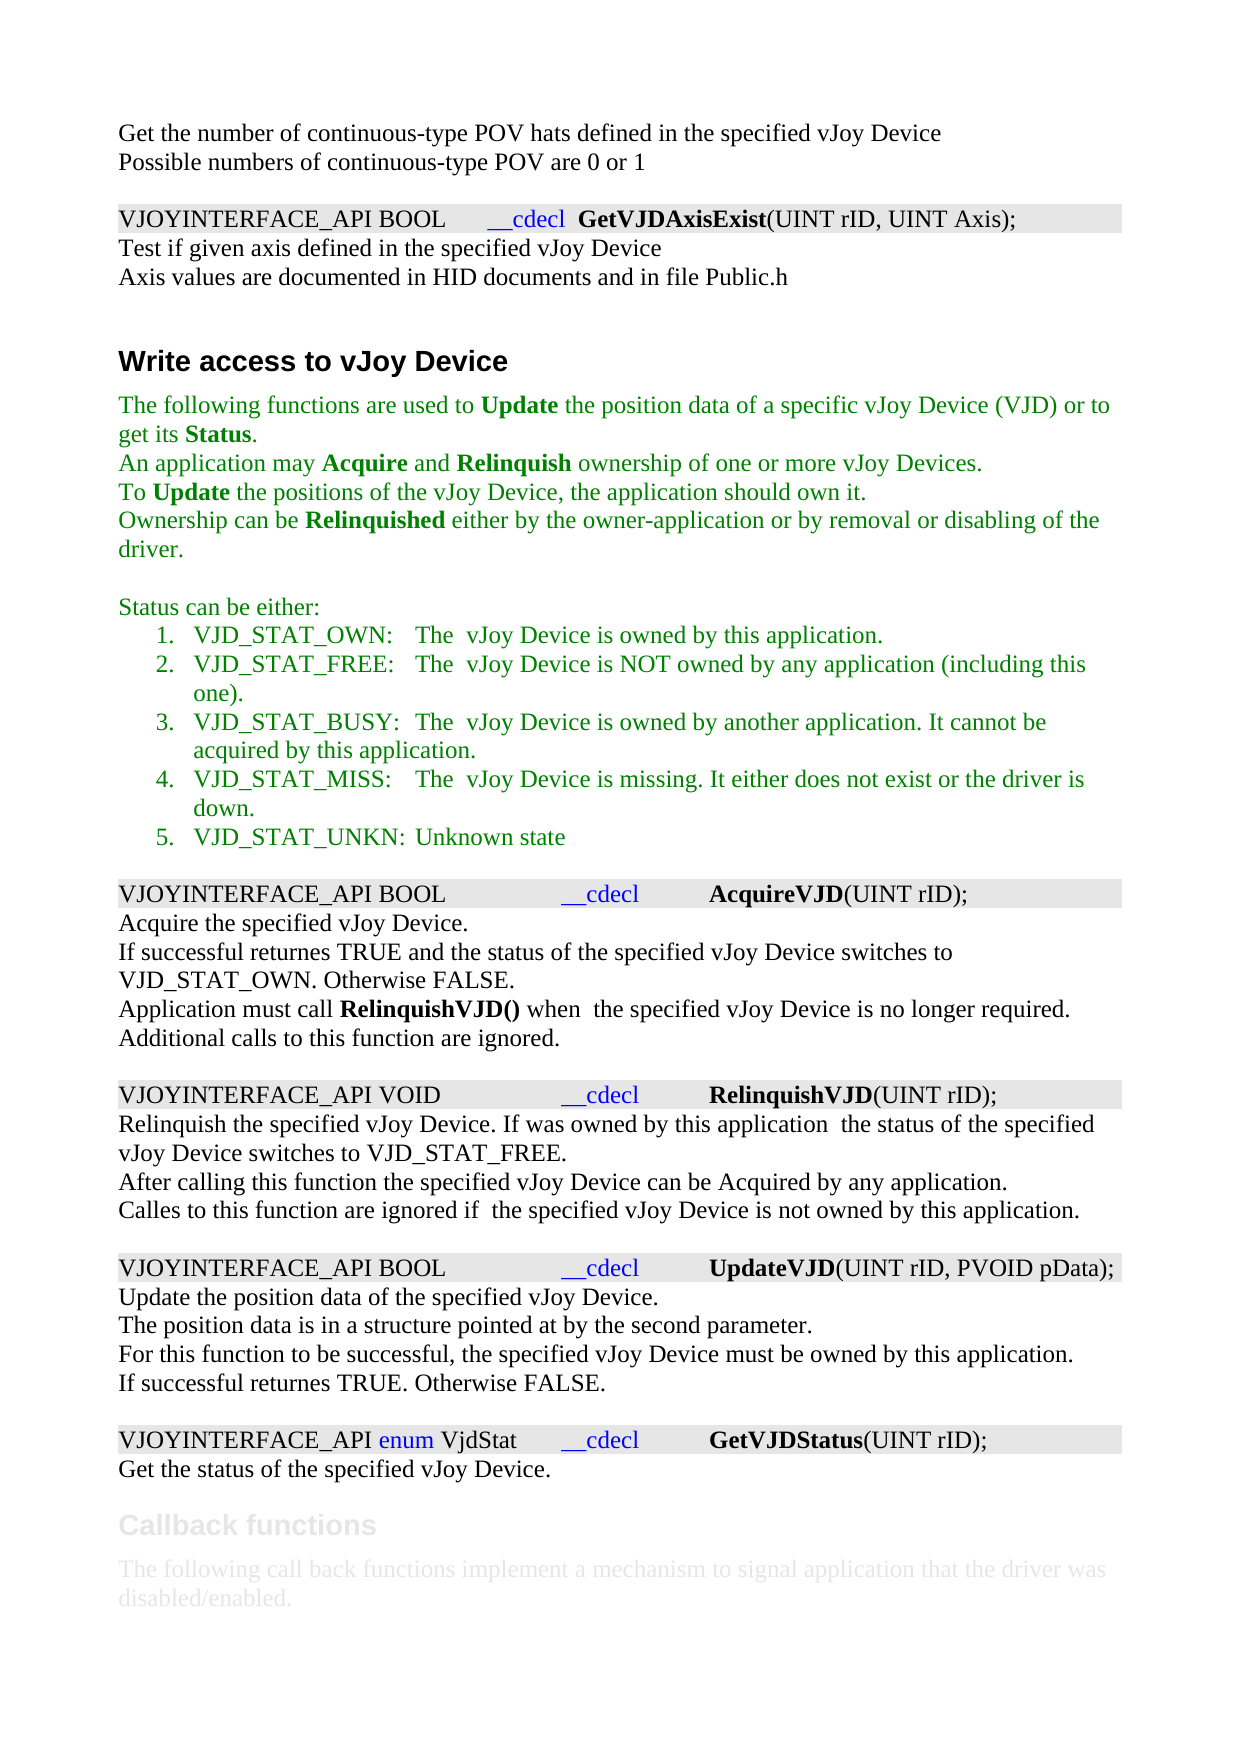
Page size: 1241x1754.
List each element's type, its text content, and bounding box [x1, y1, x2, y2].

text The following call back functions implement a mechanism to signal application that the driver was disabled/enabled. [118, 1554, 1122, 1611]
text Calles to this function are ignored if the specified vJoy Device is not owned by this application. [118, 1195, 1122, 1224]
text The following functions are used to Update the position data of a specific vJoy Device (VJD) or to get its Status. [118, 390, 1122, 448]
text To Update the positions of the vJoy Device, the application should own it. [118, 477, 1122, 505]
text If successful returnes TRUE and the status of the specified vJoy Device switches to VJD_STAT_OWN. Otherwise FALSE. [118, 937, 1122, 994]
subtitle Write access to vJoy Device [118, 344, 1122, 378]
text Get the status of the specified vJoy Device. [118, 1454, 1122, 1483]
list VJD_STAT_BUSY: The vJoy Device is owned by another application. It cannot be acquired by this application. [156, 707, 1122, 764]
text VJOYINTERFACE_API enum VjdStat __cdecl GetVJDStatus(UINT rID); [118, 1425, 1122, 1454]
list VJD_STAT_FREE: The vJoy Device is NOT owned by any application (including this one). [156, 649, 1122, 707]
text VJOYINTERFACE_API BOOL __cdecl GetVJDAxisExist(UINT rID, UINT Axis); [118, 204, 1122, 233]
text VJOYINTERFACE_API BOOL __cdecl UpdateVJD(UINT rID, PVOID pData); [118, 1253, 1122, 1282]
list VJD_STAT_UNKN: Unknown state [156, 822, 1122, 850]
subtitle Callback functions [118, 1508, 1122, 1541]
text Test if given axis defined in the specified vJoy Device [118, 233, 1122, 262]
text Update the position data of the specified vJoy Device. [118, 1282, 1122, 1310]
text Relinquish the specified vJoy Device. If was owned by this application the status of the specified vJoy Device switches to VJD_STAT_FREE. [118, 1109, 1122, 1167]
text Acquire the specified vJoy Device. [118, 908, 1122, 937]
text After calling this function the specified vJoy Device can be Acquired by any application. [118, 1167, 1122, 1195]
text An application may Acquire and Relinquish ownership of one or more vJoy Devices. [118, 448, 1122, 477]
list VJD_STAT_MISS: The vJoy Device is missing. It either does not exist or the driver is down. [156, 764, 1122, 822]
text Status can be either: [118, 592, 1122, 620]
list VJD_STAT_OWN: The vJoy Device is owned by this application. [156, 620, 1122, 649]
text VJOYINTERFACE_API BOOL __cdecl AcquireVJD(UINT rID); [118, 879, 1122, 908]
text The position data is in a structure pointed at by the second parameter. [118, 1310, 1122, 1339]
text Axis values are documented in HID documents and in file Public.h [118, 262, 1122, 291]
text Get the number of continuous-type POV hats defined in the specified vJoy Device [118, 118, 1122, 147]
text Additional calls to this function are ignored. [118, 1023, 1122, 1052]
text Application must call RelinquishVJD() when the specified vJoy Device is no longer required. [118, 994, 1122, 1023]
text Ownership can be Relinquished either by the owner-application or by removal or disabling of the driver. [118, 505, 1122, 563]
text Possible numbers of continuous-type POV are 0 or 1 [118, 147, 1122, 176]
text For this function to be successful, the specified vJoy Device must be owned by this application. [118, 1339, 1122, 1368]
text If successful returnes TRUE. Otherwise FALSE. [118, 1368, 1122, 1397]
text VJOYINTERFACE_API VOID __cdecl RelinquishVJD(UINT rID); [118, 1080, 1122, 1109]
